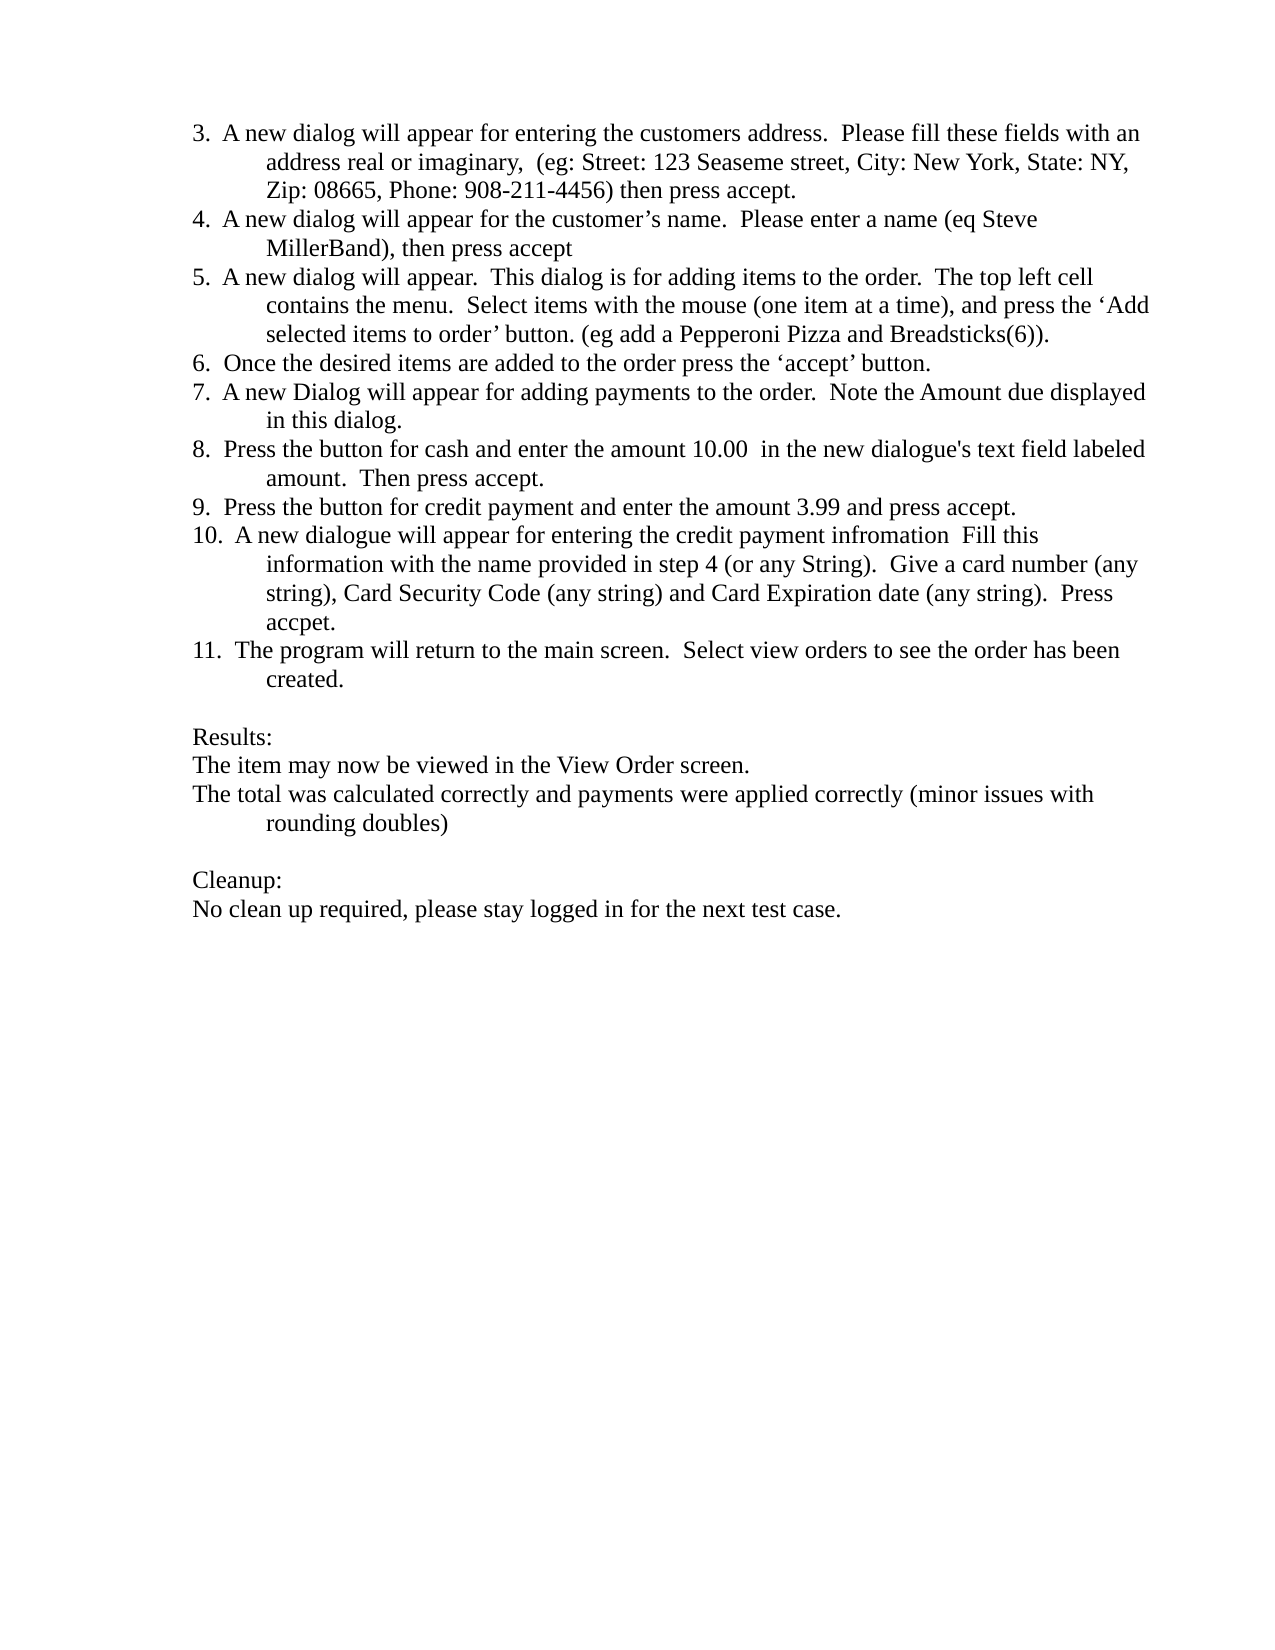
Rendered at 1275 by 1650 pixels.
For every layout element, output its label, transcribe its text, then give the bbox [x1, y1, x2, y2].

text Results: [118, 722, 1157, 751]
text 10. A new dialogue will appear for entering the credit payment infromation Fill this information with the name provided in step 4 (or any String). Give a card number (any string), Card Security Code (any string) and Card Expiration date (any string). Press accpet. [118, 521, 1157, 636]
text 9. Press the button for credit payment and enter the amount 3.99 and press accept. [118, 492, 1157, 521]
text 6. Once the desired items are added to the order press the ‘accept’ button. [118, 348, 1157, 377]
text 8. Press the button for cash and enter the amount 10.00 in the new dialogue's text field labeled amount. Then press accept. [118, 434, 1157, 492]
text Cleanup: No clean up required, please stay logged in for the next test case. [118, 866, 1157, 923]
text 7. A new Dialog will appear for adding payments to the order. Note the Amount due displayed in this dialog. [118, 377, 1157, 434]
text 5. A new dialog will appear. This dialog is for adding items to the order. The top left cell contains the menu. Select items with the mouse (one item at a time), and press the ‘Add selected items to order’ button. (eg add a Pepperoni Pizza and Breadsticks(6)). [118, 262, 1157, 348]
text The total was calculated correctly and payments were applied correctly (minor issues with rounding doubles) [118, 779, 1157, 837]
text 3. A new dialog will appear for entering the customers address. Please fill these fields with an address real or imaginary, (eg: Street: 123 Seaseme street, City: New York, State: NY, Zip: 08665, Phone: 908-211-4456) then press accept. [118, 118, 1157, 204]
text The item may now be viewed in the View Order screen. [118, 751, 1157, 779]
text 4. A new dialog will appear for the customer’s name. Please enter a name (eq Steve MillerBand), then press accept [118, 204, 1157, 262]
text 11. The program will return to the main screen. Select view orders to see the order has been created. [118, 636, 1157, 693]
